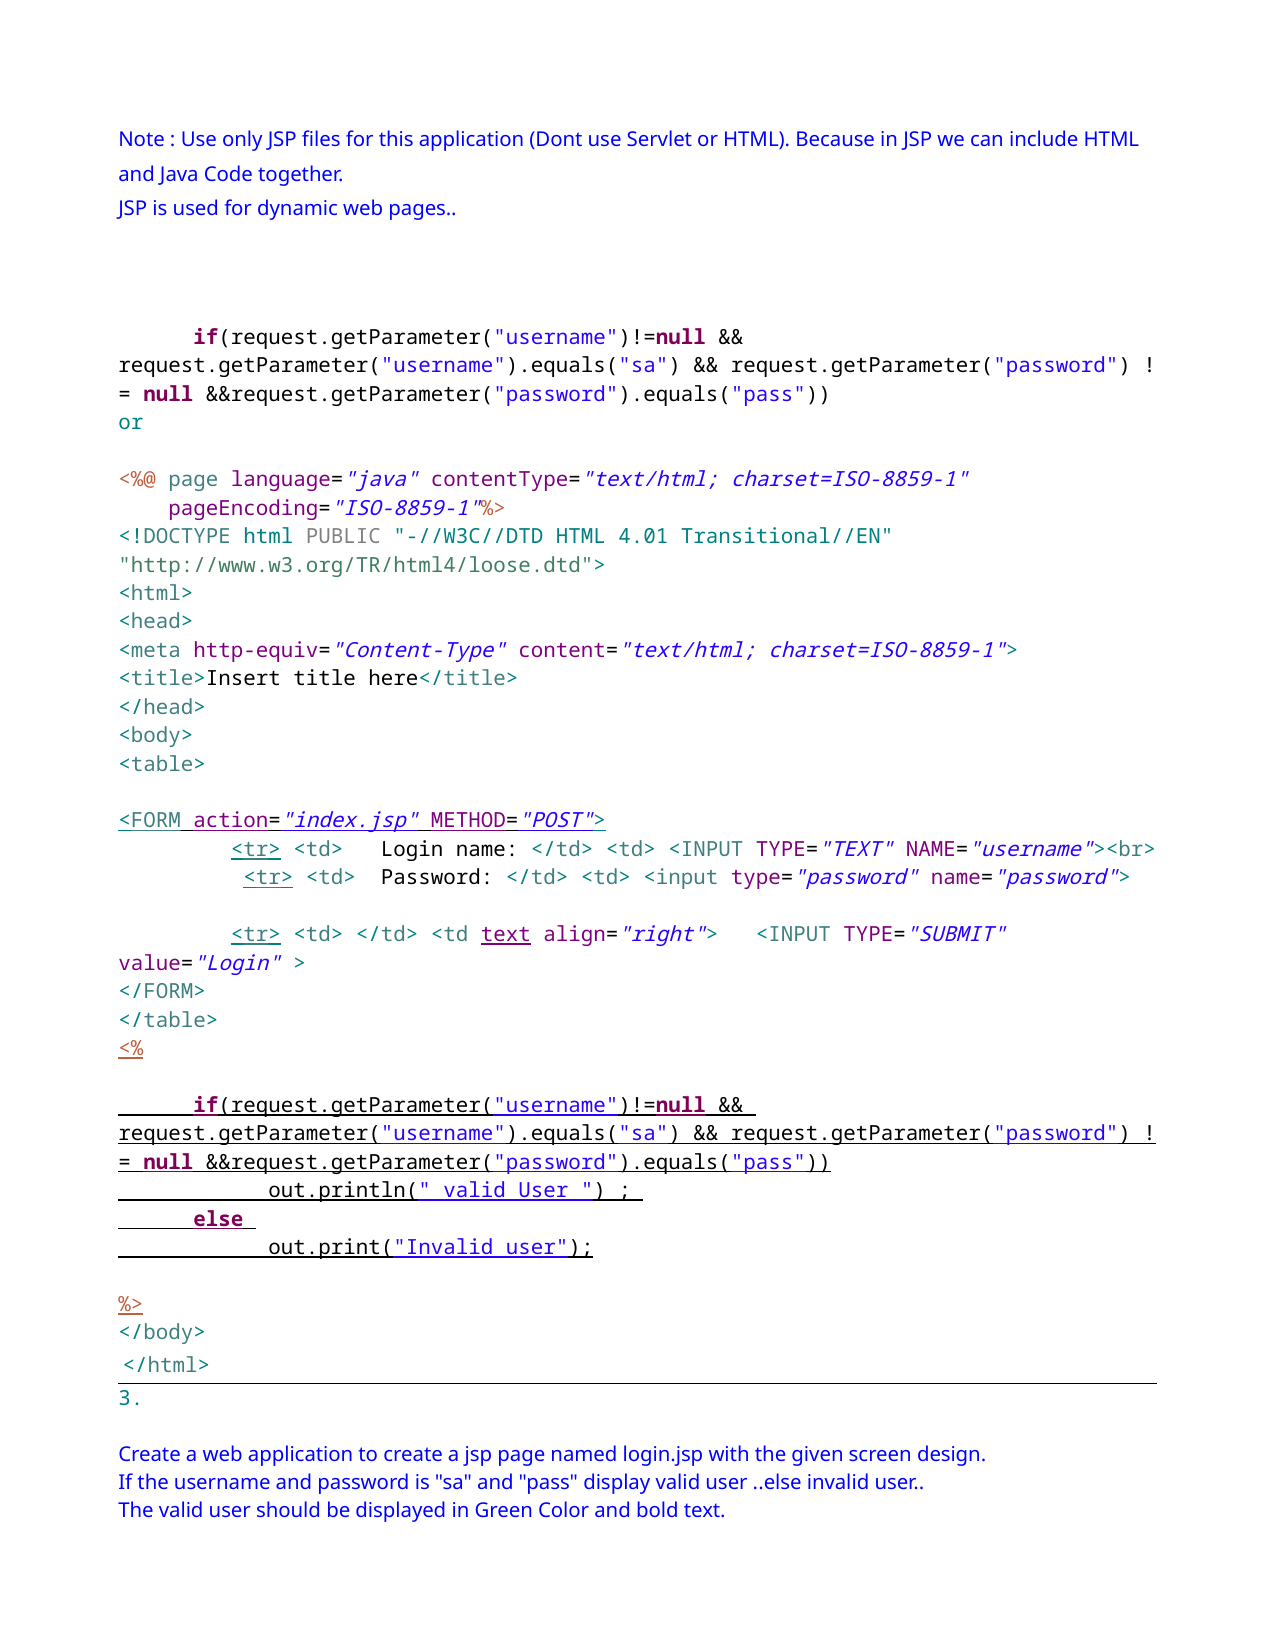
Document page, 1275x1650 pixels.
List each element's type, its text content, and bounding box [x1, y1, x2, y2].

text pageEncoding="ISO-8859-1"%> [118, 493, 1157, 521]
text <% [118, 1033, 1157, 1062]
text <body> [118, 720, 1157, 749]
text Note : Use only JSP files for this application (Dont use Servlet or HTML). Because in JSP we can include HTML and Java Code together. JSP is used for dynamic web pages.. [118, 118, 1157, 221]
text <tr> <td> Password: </td> <td> <input type="password" name="password"> [118, 862, 1157, 891]
text </FORM> [118, 976, 1157, 1005]
text <tr> <td> </td> <td text align="right"> <INPUT TYPE="SUBMIT" value="Login" > [118, 919, 1157, 976]
text </body> [118, 1317, 1157, 1346]
text if(request.getParameter("username")!=null && request.getParameter("username").equals("sa") && request.getParameter("password") != null &&request.getParameter("password").equals("pass")) [118, 322, 1157, 407]
text Create a web application to create a jsp page named login.jsp with the given screen design. If the username and password is "sa" and "pass" display valid user ..else invalid user.. The valid user should be displayed in Green Color and bold text. [118, 1440, 1157, 1523]
text else [118, 1204, 1157, 1232]
text out.println(" valid User ") ; [118, 1175, 1157, 1204]
text <table> [118, 749, 1157, 777]
text <head> [118, 607, 1157, 635]
text <tr> <td> Login name: </td> <td> <INPUT TYPE="TEXT" NAME="username"><br> [118, 834, 1157, 862]
text <title>Insert title here</title> [118, 663, 1157, 692]
text <%@ page language="java" contentType="text/html; charset=ISO-8859-1" [118, 464, 1157, 493]
text </table> [118, 1005, 1157, 1033]
text <!DOCTYPE html PUBLIC "-//W3C//DTD HTML 4.01 Transitional//EN" "http://www.w3.org/TR/html4/loose.dtd"> [118, 521, 1157, 578]
text <meta http-equiv="Content-Type" content="text/html; charset=ISO-8859-1"> [118, 635, 1157, 663]
text if(request.getParameter("username")!=null && request.getParameter("username").equals("sa") && request.getParameter("password") != null &&request.getParameter("password").equals("pass")) [118, 1090, 1157, 1175]
text out.print("Invalid user"); [118, 1232, 1157, 1261]
text </html> [118, 1346, 1157, 1383]
text <FORM action="index.jsp" METHOD="POST"> [118, 806, 1157, 834]
text 3. [118, 1384, 1157, 1412]
text </head> [118, 692, 1157, 720]
text or [118, 407, 1157, 436]
text <html> [118, 578, 1157, 607]
text %> [118, 1289, 1157, 1317]
